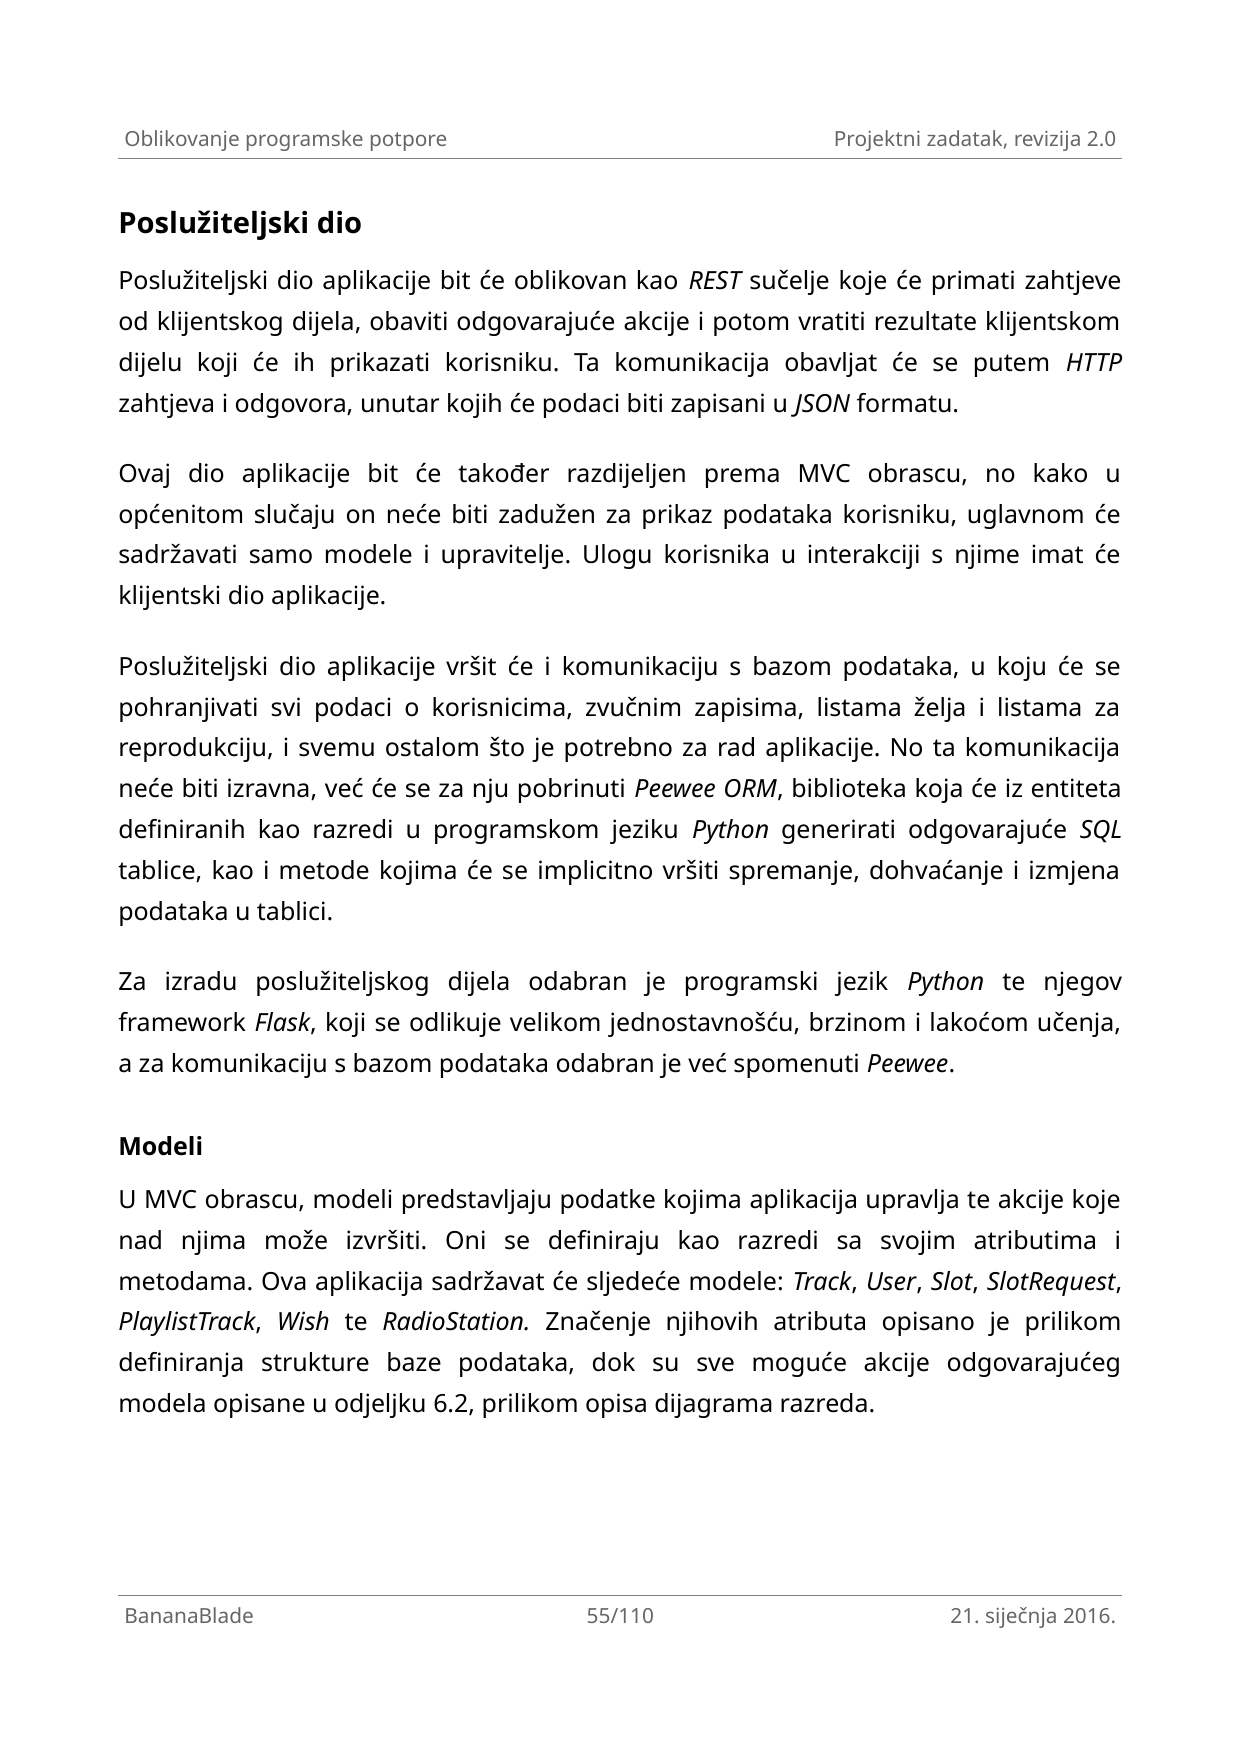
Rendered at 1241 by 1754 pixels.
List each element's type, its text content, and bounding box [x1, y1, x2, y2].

subtitle Modeli [118, 1128, 1122, 1162]
text U MVC obrascu, modeli predstavljaju podatke kojima aplikacija upravlja te akcije koje nad njima može izvršiti. Oni se definiraju kao razredi sa svojim atributima i metodama. Ova aplikacija sadržavat će sljedeće modele: Track, User, Slot, SlotRequest, PlaylistTrack, Wish te RadioStation. Značenje njihovih atributa opisano je prilikom definiranja strukture baze podataka, dok su sve moguće akcije odgovarajućeg modela opisane u odjeljku 6.2, prilikom opisa dijagrama razreda. [118, 1181, 1122, 1420]
subtitle Poslužiteljski dio [118, 203, 1122, 242]
text Poslužiteljski dio aplikacije vršit će i komunikaciju s bazom podataka, u koju će se pohranjivati svi podaci o korisnicima, zvučnim zapisima, listama želja i listama za reprodukciju, i svemu ostalom što je potrebno za rad aplikacije. No ta komunikacija neće biti izravna, već će se za nju pobrinuti Peewee ORM, biblioteka koja će iz entiteta definiranih kao razredi u programskom jeziku Python generirati odgovarajuće SQL tablice, kao i metode kojima će se implicitno vršiti spremanje, dohvaćanje i izmjena podataka u tablici. [118, 648, 1122, 927]
text Ovaj dio aplikacije bit će također razdijeljen prema MVC obrascu, no kako u općenitom slučaju on neće biti zadužen za prikaz podataka korisniku, uglavnom će sadržavati samo modele i upravitelje. Ulogu korisnika u interakciji s njime imat će klijentski dio aplikacije. [118, 456, 1122, 612]
text Poslužiteljski dio aplikacije bit će oblikovan kao REST sučelje koje će primati zahtjeve od klijentskog dijela, obaviti odgovarajuće akcije i potom vratiti rezultate klijentskom dijelu koji će ih prikazati korisniku. Ta komunikacija obavljat će se putem HTTP zahtjeva i odgovora, unutar kojih će podaci biti zapisani u JSON formatu. [118, 263, 1122, 419]
text Za izradu poslužiteljskog dijela odabran je programski jezik Python te njegov framework Flask, koji se odlikuje velikom jednostavnošću, brzinom i lakoćom učenja, a za komunikaciju s bazom podataka odabran je već spomenuti Peewee. [118, 964, 1122, 1079]
